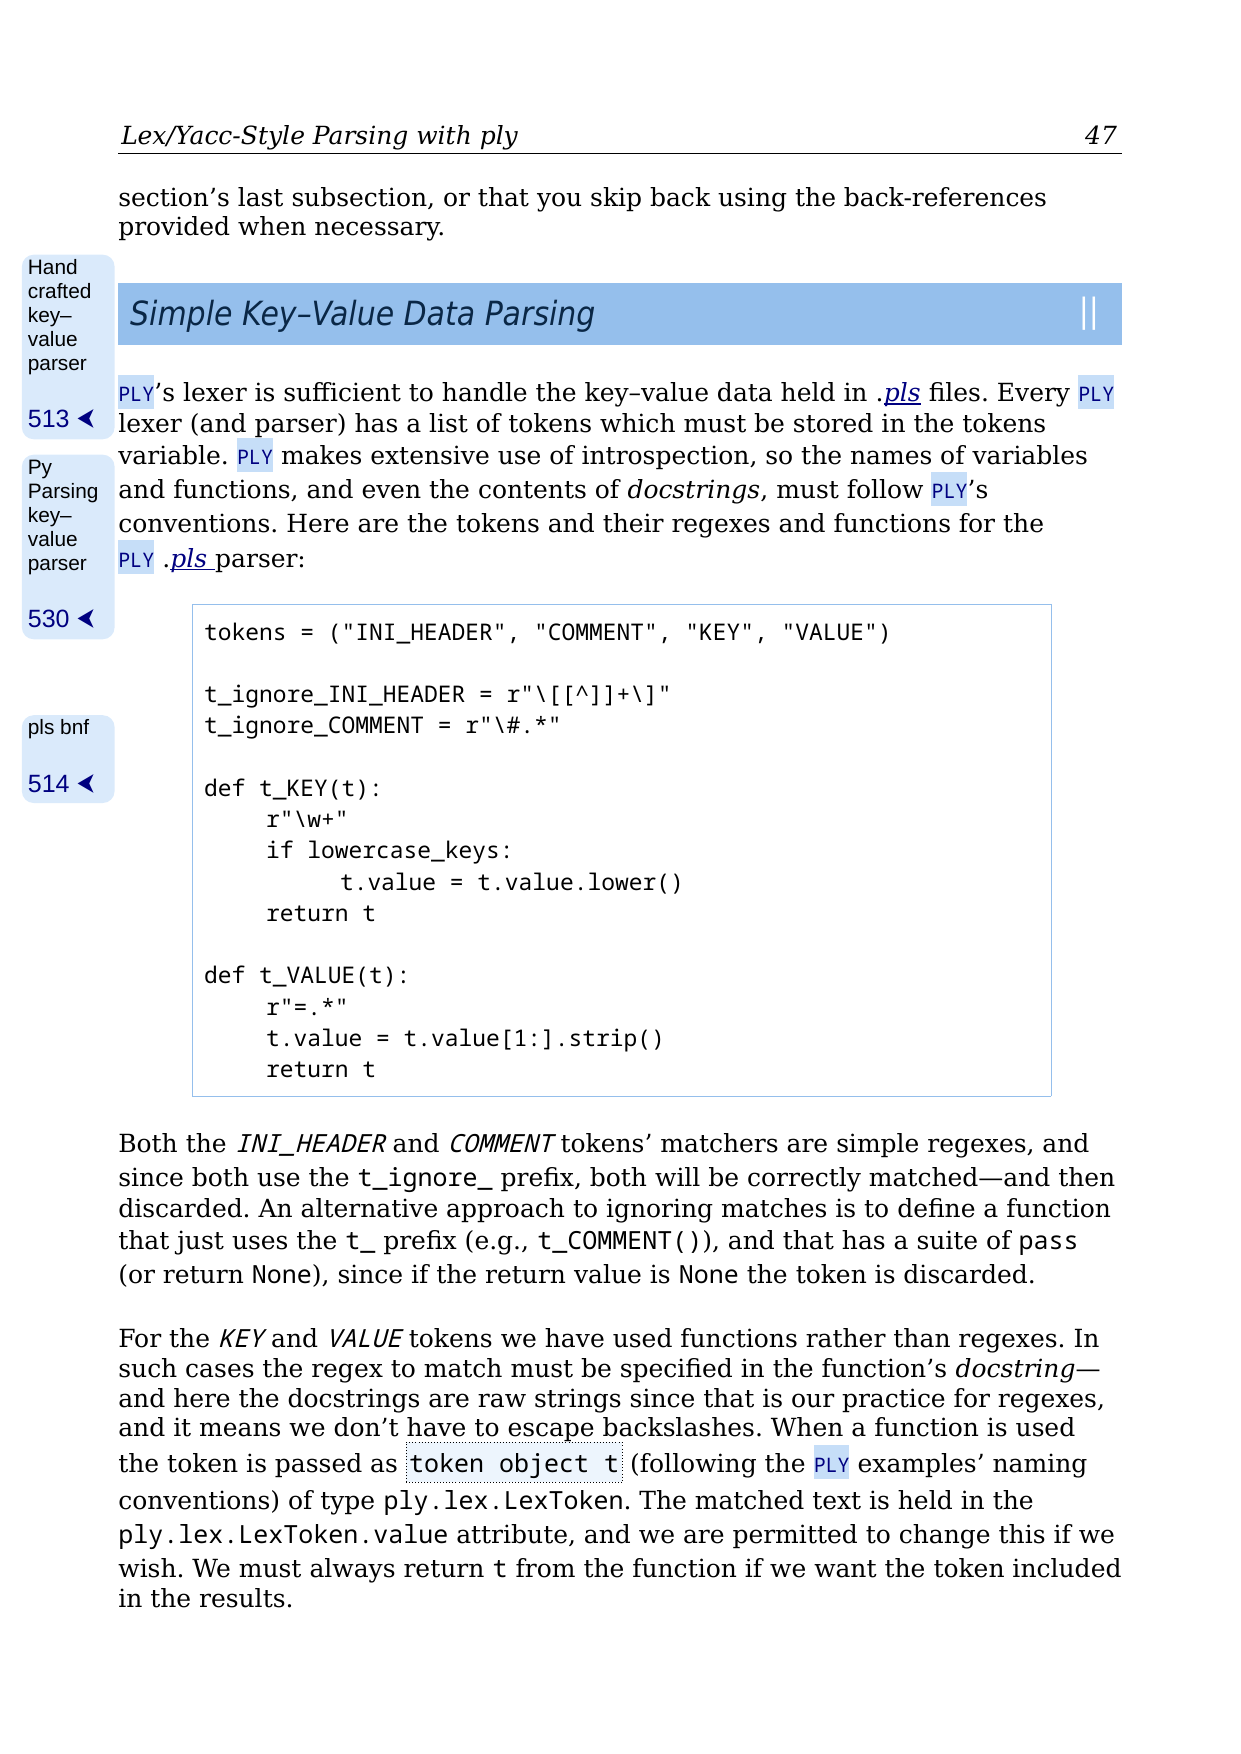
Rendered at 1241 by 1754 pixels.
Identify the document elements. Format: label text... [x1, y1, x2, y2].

text t.value = t.value.lower() [193, 854, 1051, 885]
text section’s last subsection, or that you skip back using the back-references provided when necessary. [118, 183, 1122, 241]
text For the KEY and VALUE tokens we have used functions rather than regexes. In such cases the regex to match must be specified in the function’s docstring—and here the docstrings are raw strings since that is our practice for regexes, and it means we don’t have to escape backslashes. When a function is used the token is passed as token object t (following the ply examples’ naming conventions) of type ply.lex.LexToken. The matched text is held in the ply.lex.LexToken.value attribute, and we are permitted to change this if we wish. We must always return t from the function if we want the token included in the results. [118, 1321, 1122, 1614]
text def t_KEY(t): [193, 760, 1051, 791]
text return t [193, 1041, 1051, 1096]
text def t_VALUE(t): [193, 947, 1051, 979]
text r"=.*" [193, 979, 1051, 1010]
text t_ignore_COMMENT = r"\#.*" [193, 697, 1051, 729]
text return t [193, 885, 1051, 916]
text if lowercase_keys: [193, 822, 1051, 854]
text || [1063, 292, 1098, 331]
text tokens = ("INI_HEADER", "COMMENT", "KEY", "VALUE") [193, 605, 1051, 635]
text t_ignore_INI_HEADER = r"\[[^]]+\]" [193, 666, 1051, 697]
text Both the INI_HEADER and COMMENT tokens’ matchers are simple regexes, and since both use the t_ignore_ prefix, both will be correctly matched—and then discarded. An alternative approach to ignoring matches is to define a function that just uses the t_ prefix (e.g., t_COMMENT()), and that has a suite of pass (or return None), since if the return value is None the token is discarded. [118, 1126, 1122, 1291]
text t.value = t.value[1:].strip() [193, 1010, 1051, 1041]
text r"\w+" [193, 791, 1051, 822]
text ply’s lexer is sufficient to handle the key–value data held in .pls files. Every ply lexer (and parser) has a list of tokens which must be stored in the tokens variable. ply makes extensive use of introspection, so the names of variables and functions, and even the contents of docstrings, must follow ply’s conventions. Here are the tokens and their regexes and functions for the ply .pls parser: [118, 375, 1122, 574]
subtitle Simple Key–Value Data Parsing [118, 283, 1122, 345]
